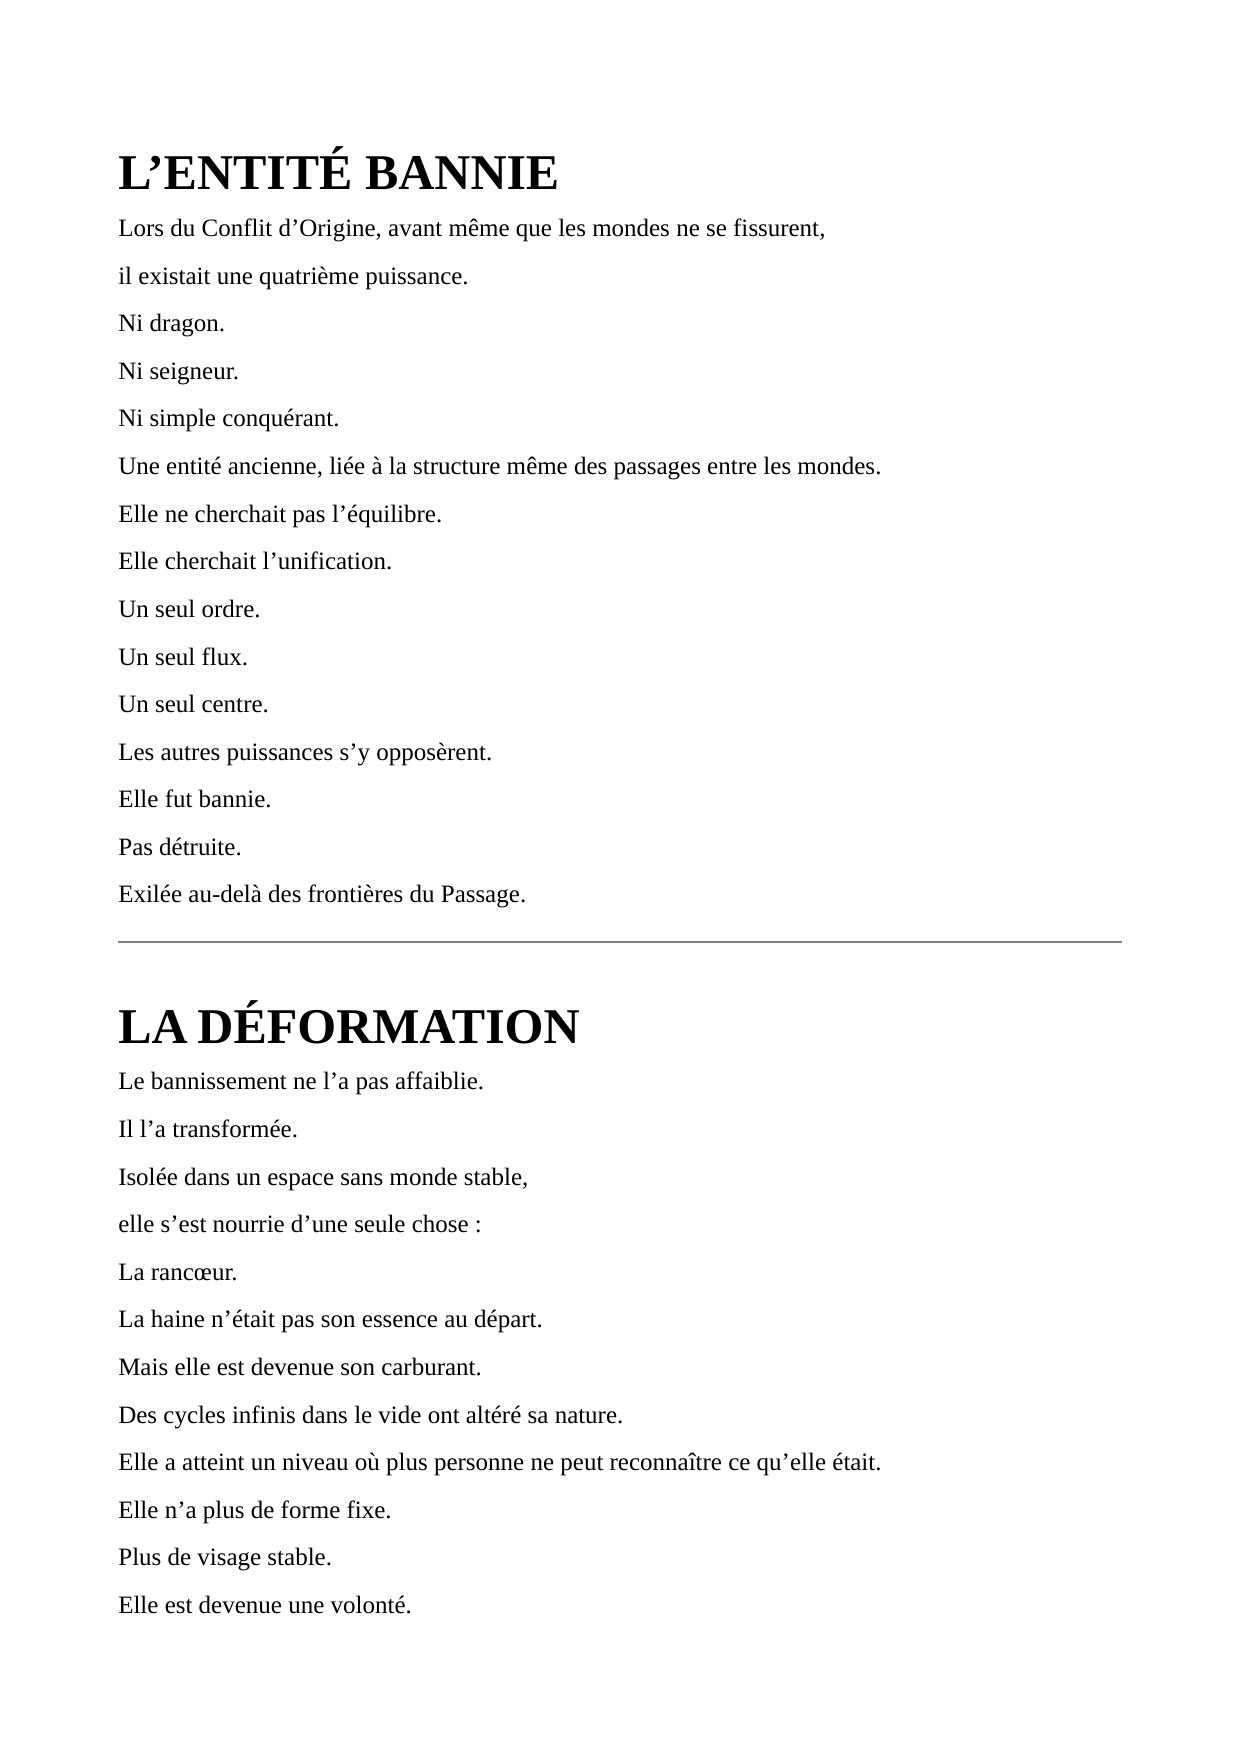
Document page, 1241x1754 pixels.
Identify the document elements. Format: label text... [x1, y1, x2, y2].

text Plus de visage stable. [118, 1542, 1122, 1571]
text Il l’a transformée. [118, 1114, 1122, 1143]
text La haine n’était pas son essence au départ. [118, 1304, 1122, 1333]
text Elle a atteint un niveau où plus personne ne peut reconnaître ce qu’elle était. [118, 1447, 1122, 1476]
text Un seul flux. [118, 642, 1122, 670]
text La rancœur. [118, 1257, 1122, 1286]
text Exilée au-delà des frontières du Passage. [118, 879, 1122, 908]
text elle s’est nourrie d’une seule chose : [118, 1209, 1122, 1238]
text Elle cherchait l’unification. [118, 546, 1122, 575]
text Ni seigneur. [118, 356, 1122, 385]
text Une entité ancienne, liée à la structure même des passages entre les mondes. [118, 451, 1122, 480]
text Isolée dans un espace sans monde stable, [118, 1162, 1122, 1190]
text Un seul centre. [118, 689, 1122, 718]
text Pas détruite. [118, 832, 1122, 861]
text Les autres puissances s’y opposèrent. [118, 737, 1122, 766]
text il existait une quatrième puissance. [118, 261, 1122, 289]
text Ni dragon. [118, 308, 1122, 337]
text Ni simple conquérant. [118, 403, 1122, 432]
text Elle fut bannie. [118, 784, 1122, 813]
text Elle ne cherchait pas l’équilibre. [118, 499, 1122, 527]
text Lors du Conflit d’Origine, avant même que les mondes ne se fissurent, [118, 213, 1122, 242]
text Elle n’a plus de forme fixe. [118, 1495, 1122, 1524]
text Le bannissement ne l’a pas affaiblie. [118, 1066, 1122, 1095]
text Un seul ordre. [118, 594, 1122, 623]
text Mais elle est devenue son carburant. [118, 1352, 1122, 1381]
subtitle L’ENTITÉ BANNIE [118, 143, 1122, 201]
text Des cycles infinis dans le vide ont altéré sa nature. [118, 1400, 1122, 1428]
subtitle LA DÉFORMATION [118, 996, 1122, 1054]
text Elle est devenue une volonté. [118, 1590, 1122, 1619]
